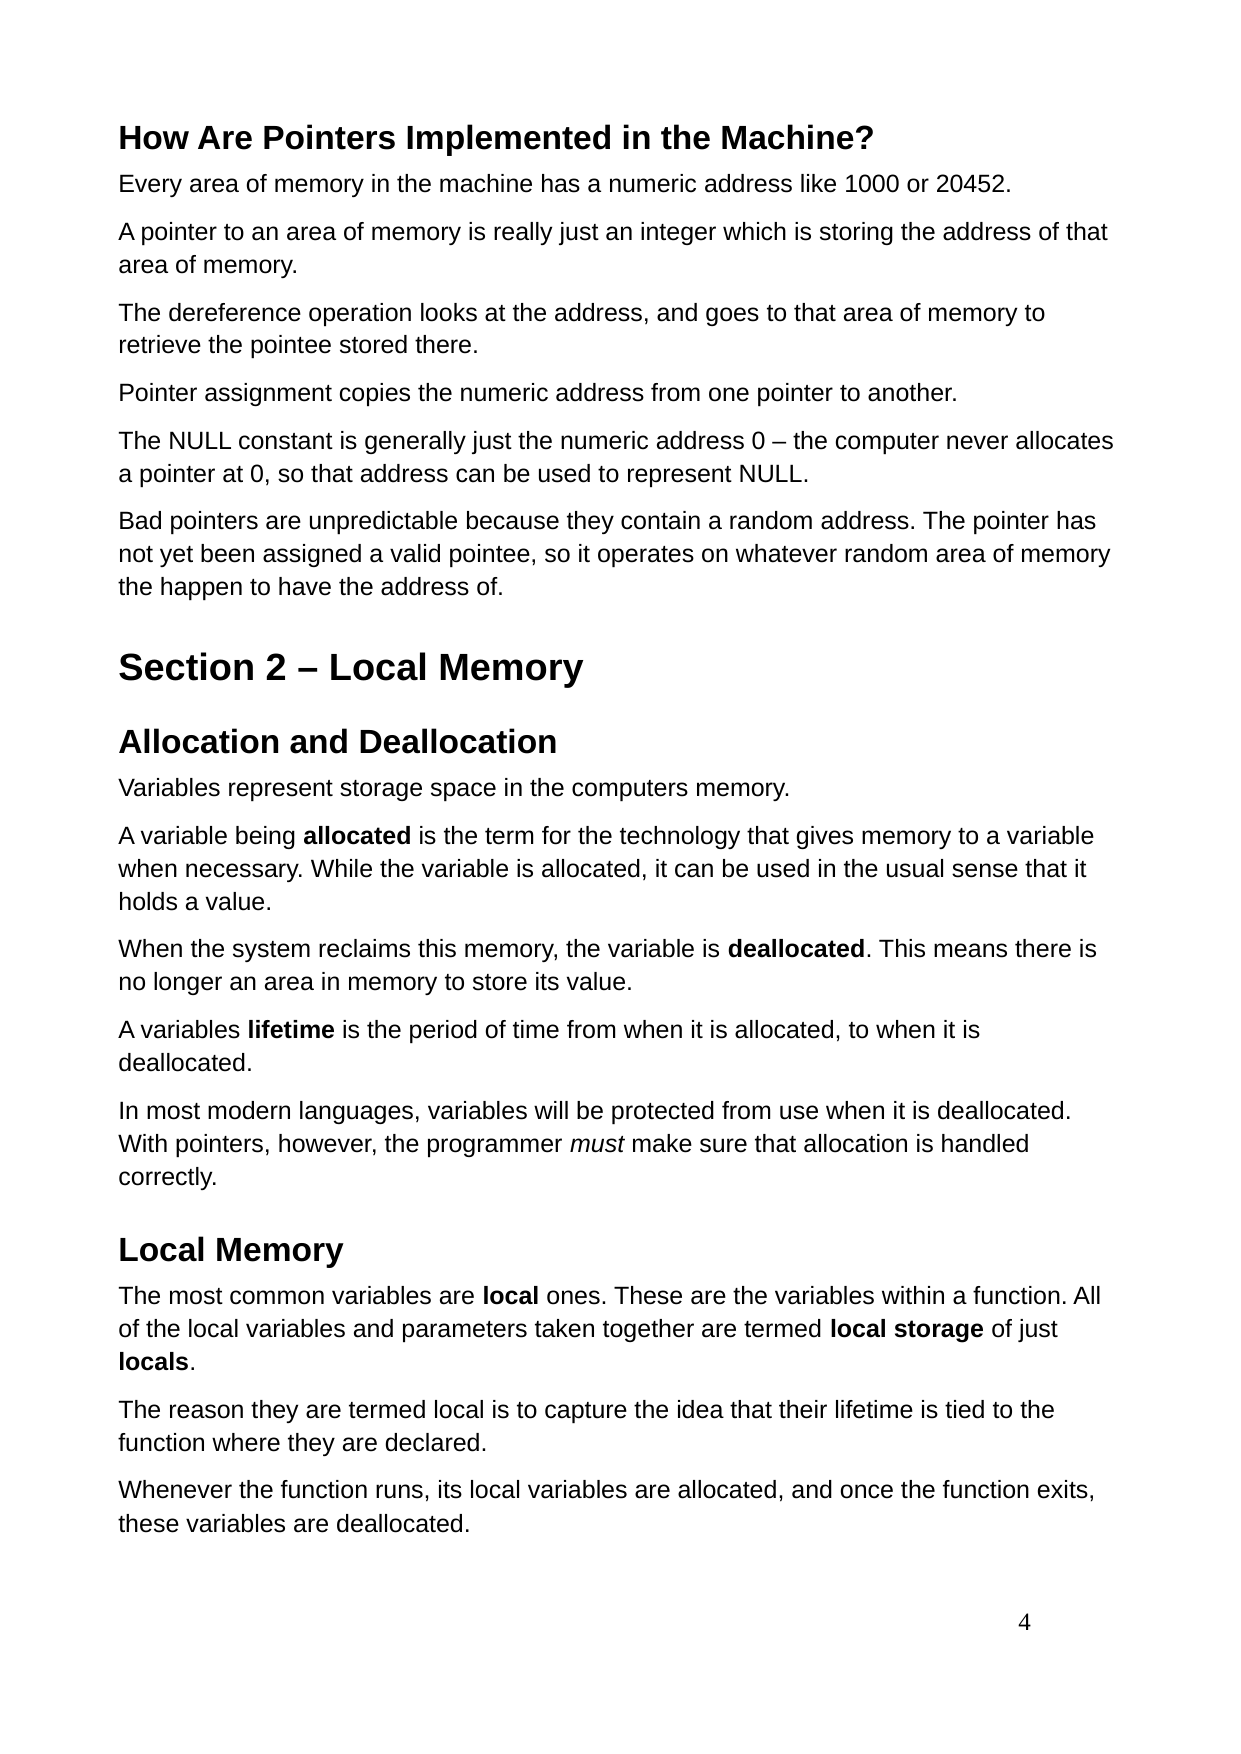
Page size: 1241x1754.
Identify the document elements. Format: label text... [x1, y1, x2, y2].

text Variables represent storage space in the computers memory. [118, 773, 1122, 802]
text Whenever the function runs, its local variables are allocated, and once the function exits, these variables are deallocated. [118, 1476, 1122, 1537]
text A pointer to an area of memory is really just an integer which is storing the address of that area of memory. [118, 217, 1122, 279]
subtitle Allocation and Deallocation [118, 722, 1122, 761]
text The NULL constant is generally just the numeric address 0 – the computer never allocates a pointer at 0, so that address can be used to represent NULL. [118, 426, 1122, 487]
subtitle Local Memory [118, 1230, 1122, 1269]
text The most common variables are local ones. These are the variables within a function. All of the local variables and parameters taken together are termed local storage of just locals. [118, 1281, 1122, 1376]
text Bad pointers are unpredictable because they contain a random address. The pointer has not yet been assigned a valid pointee, so it operates on whatever random area of memory the happen to have the address of. [118, 506, 1122, 601]
text Pointer assignment copies the numeric address from one pointer to another. [118, 378, 1122, 407]
subtitle How Are Pointers Implemented in the Machine? [118, 118, 1122, 157]
text A variables lifetime is the period of time from when it is allocated, to when it is deallocated. [118, 1015, 1122, 1077]
text A variable being allocated is the term for the technology that gives memory to a variable when necessary. While the variable is allocated, it can be used in the usual sense that it holds a value. [118, 821, 1122, 916]
subtitle Section 2 – Local Memory [118, 645, 1122, 689]
text The reason they are termed local is to capture the idea that their lifetime is tied to the function where they are declared. [118, 1395, 1122, 1457]
text The dereference operation looks at the address, and goes to that area of memory to retrieve the pointee stored there. [118, 297, 1122, 359]
text Every area of memory in the machine has a numeric address like 1000 or 20452. [118, 169, 1122, 198]
text When the system reclaims this memory, the variable is deallocated. This means there is no longer an area in memory to store its value. [118, 934, 1122, 996]
text In most modern languages, variables will be protected from use when it is deallocated. With pointers, however, the programmer must make sure that allocation is handled correctly. [118, 1096, 1122, 1190]
